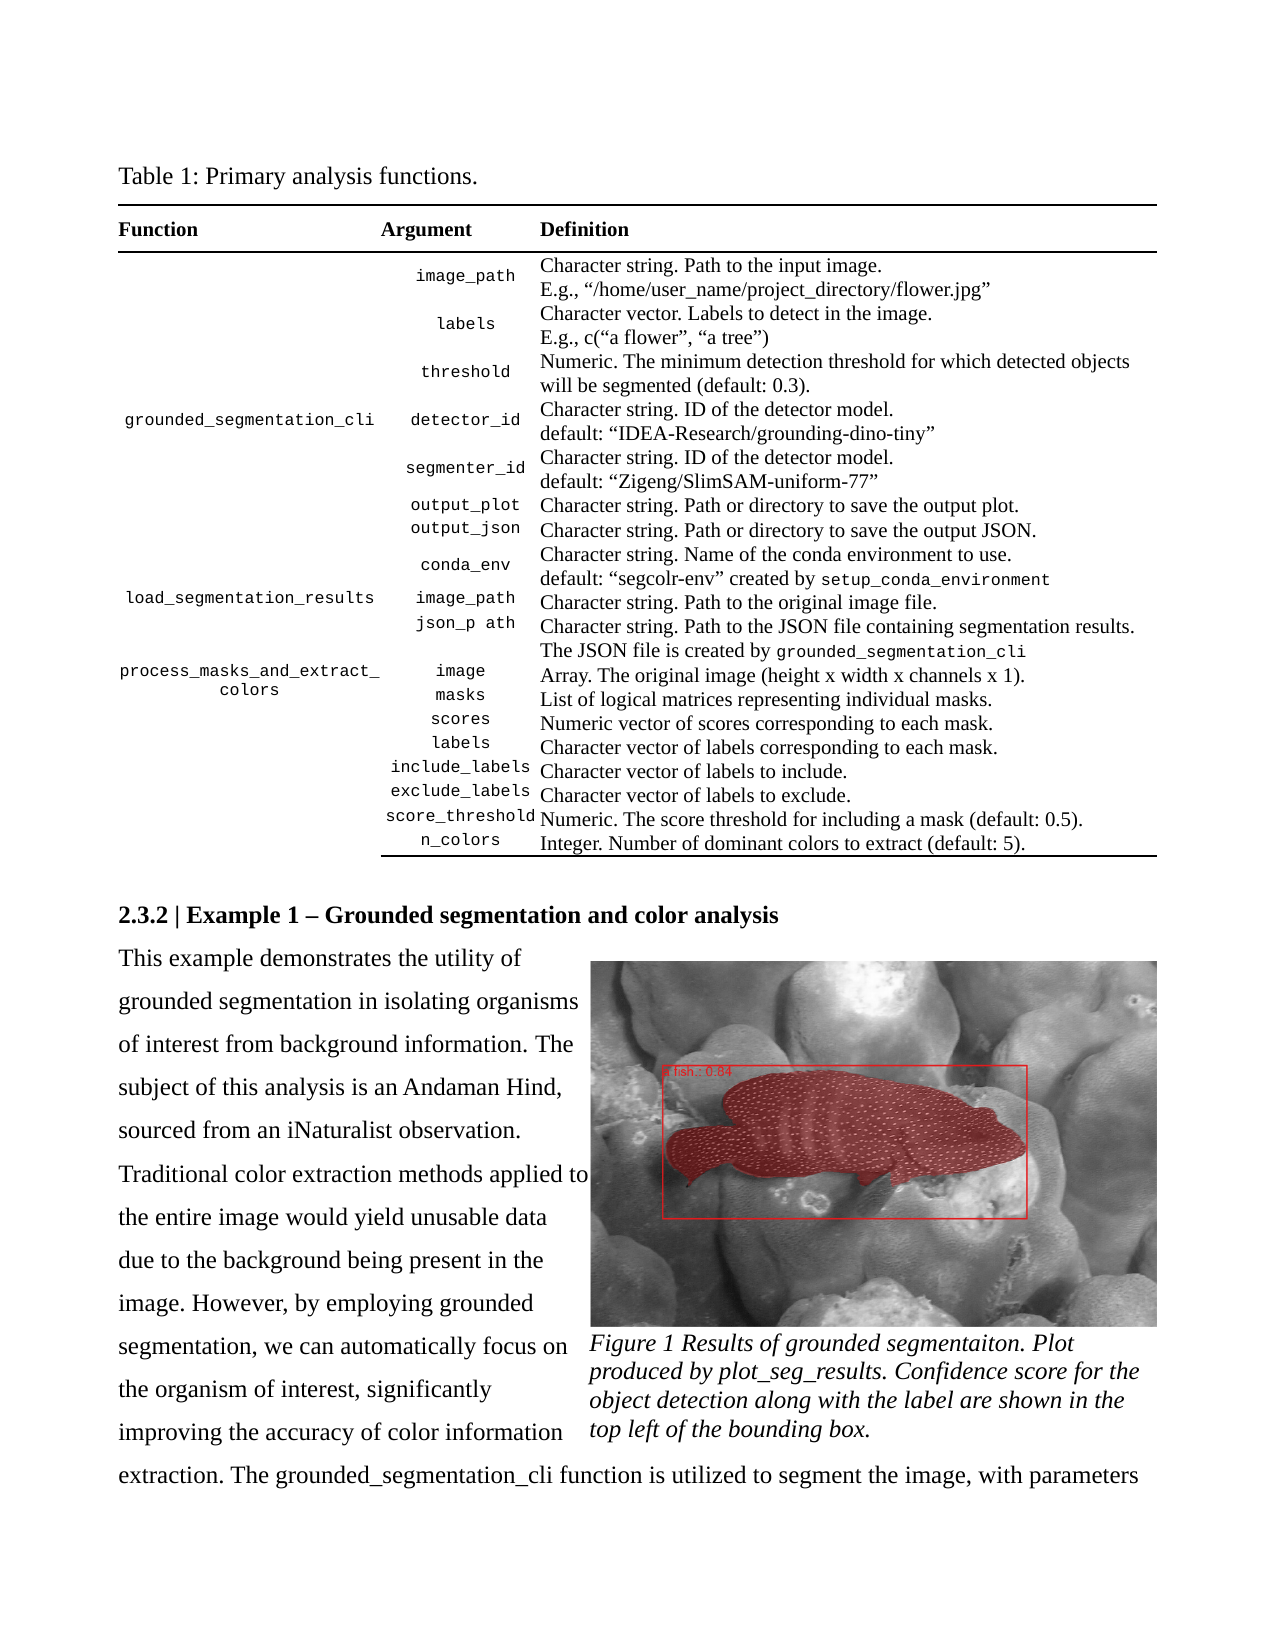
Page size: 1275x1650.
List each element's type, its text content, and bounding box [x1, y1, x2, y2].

text 2.3.2 | Example 1 – Grounded segmentation and color analysis [118, 900, 1157, 929]
table_header Function [118, 206, 381, 251]
table_cell output_json [381, 518, 540, 542]
table_cell Character string. Path to the input image. E.g., “/home/user_name/project_directory/flower.jpg” [540, 253, 1157, 301]
table_cell Character string. ID of the detector model. default: “IDEA-Research/grounding-dino-tiny” [540, 397, 1157, 445]
table_cell Array. The original image (height x width x channels x 1). [540, 663, 1157, 687]
table_cell scores [381, 711, 540, 735]
table_cell load_segmentation_results [118, 590, 381, 663]
table_cell masks [381, 687, 540, 711]
table_cell image [381, 663, 540, 687]
table_cell labels [381, 735, 540, 759]
table_cell Character vector of labels corresponding to each mask. [540, 735, 1157, 759]
table_cell n_colors [381, 831, 540, 855]
table_cell image_path [381, 253, 540, 301]
table_cell Character string. Name of the conda environment to use. default: “segcolr-env” created by setup_conda_environment [540, 542, 1157, 590]
table_cell Numeric. The score threshold for including a mask (default: 0.5). [540, 807, 1157, 831]
table_cell include_labels [381, 759, 540, 783]
table_cell Character vector. Labels to detect in the image. E.g., c(“a flower”, “a tree”) [540, 301, 1157, 349]
table_cell Character vector of labels to exclude. [540, 783, 1157, 807]
table_cell json_p ath [381, 614, 540, 663]
table_cell process_masks_and_extract_colors [118, 663, 381, 855]
table_cell Character string. ID of the detector model. default: “Zigeng/SlimSAM-uniform-77” [540, 445, 1157, 493]
table_cell Numeric. The minimum detection threshold for which detected objects will be segmented (default: 0.3). [540, 349, 1157, 397]
table_cell Character string. Path to the JSON file containing segmentation results. The JSON file is created by grounded_segmentation_cli [540, 614, 1157, 663]
table_cell Character string. Path or directory to save the output JSON. [540, 518, 1157, 542]
table_cell segmenter_id [381, 445, 540, 493]
table_cell output_plot [381, 494, 540, 517]
table_cell Character string. Path to the original image file. [540, 590, 1157, 614]
table_cell Character string. Path or directory to save the output plot. [540, 494, 1157, 517]
table_cell List of logical matrices representing individual masks. [540, 687, 1157, 711]
picture [589, 961, 1158, 1328]
text This example demonstrates the utility of grounded segmentation in isolating organisms of interest from background information. The subject of this analysis is an Andaman Hind, sourced from an iNaturalist observation. Traditional color extraction methods applied to the entire image would yield unusable data due to the background being present in the image. However, by employing grounded segmentation, we can automatically focus on the organism of interest, significantly improving the accuracy of color information extraction. The grounded_segmentation_cli function is utilized to segment the image, with parameters [118, 943, 1158, 1489]
table_cell Numeric vector of scores corresponding to each mask. [540, 711, 1157, 735]
table_cell Character vector of labels to include. [540, 759, 1157, 783]
table_cell labels [381, 301, 540, 349]
table_cell conda_env [381, 542, 540, 590]
table_header Argument [381, 206, 540, 251]
table_cell image_path [381, 590, 540, 614]
text Figure 1 Results of grounded segmentaiton. Plot produced by plot_seg_results. Confidence score for the object detection along with the label are shown in the top left of the bounding box. [589, 1328, 1158, 1443]
table_cell threshold [381, 349, 540, 397]
text Table 1: Primary analysis functions. [118, 161, 1157, 190]
table_cell Integer. Number of dominant colors to extract (default: 5). [540, 831, 1157, 855]
table_header Definition [540, 206, 1157, 251]
table_cell grounded_segmentation_cli [118, 253, 381, 590]
table_cell exclude_labels [381, 783, 540, 807]
table_cell detector_id [381, 397, 540, 445]
table_cell score_threshold [381, 807, 540, 831]
